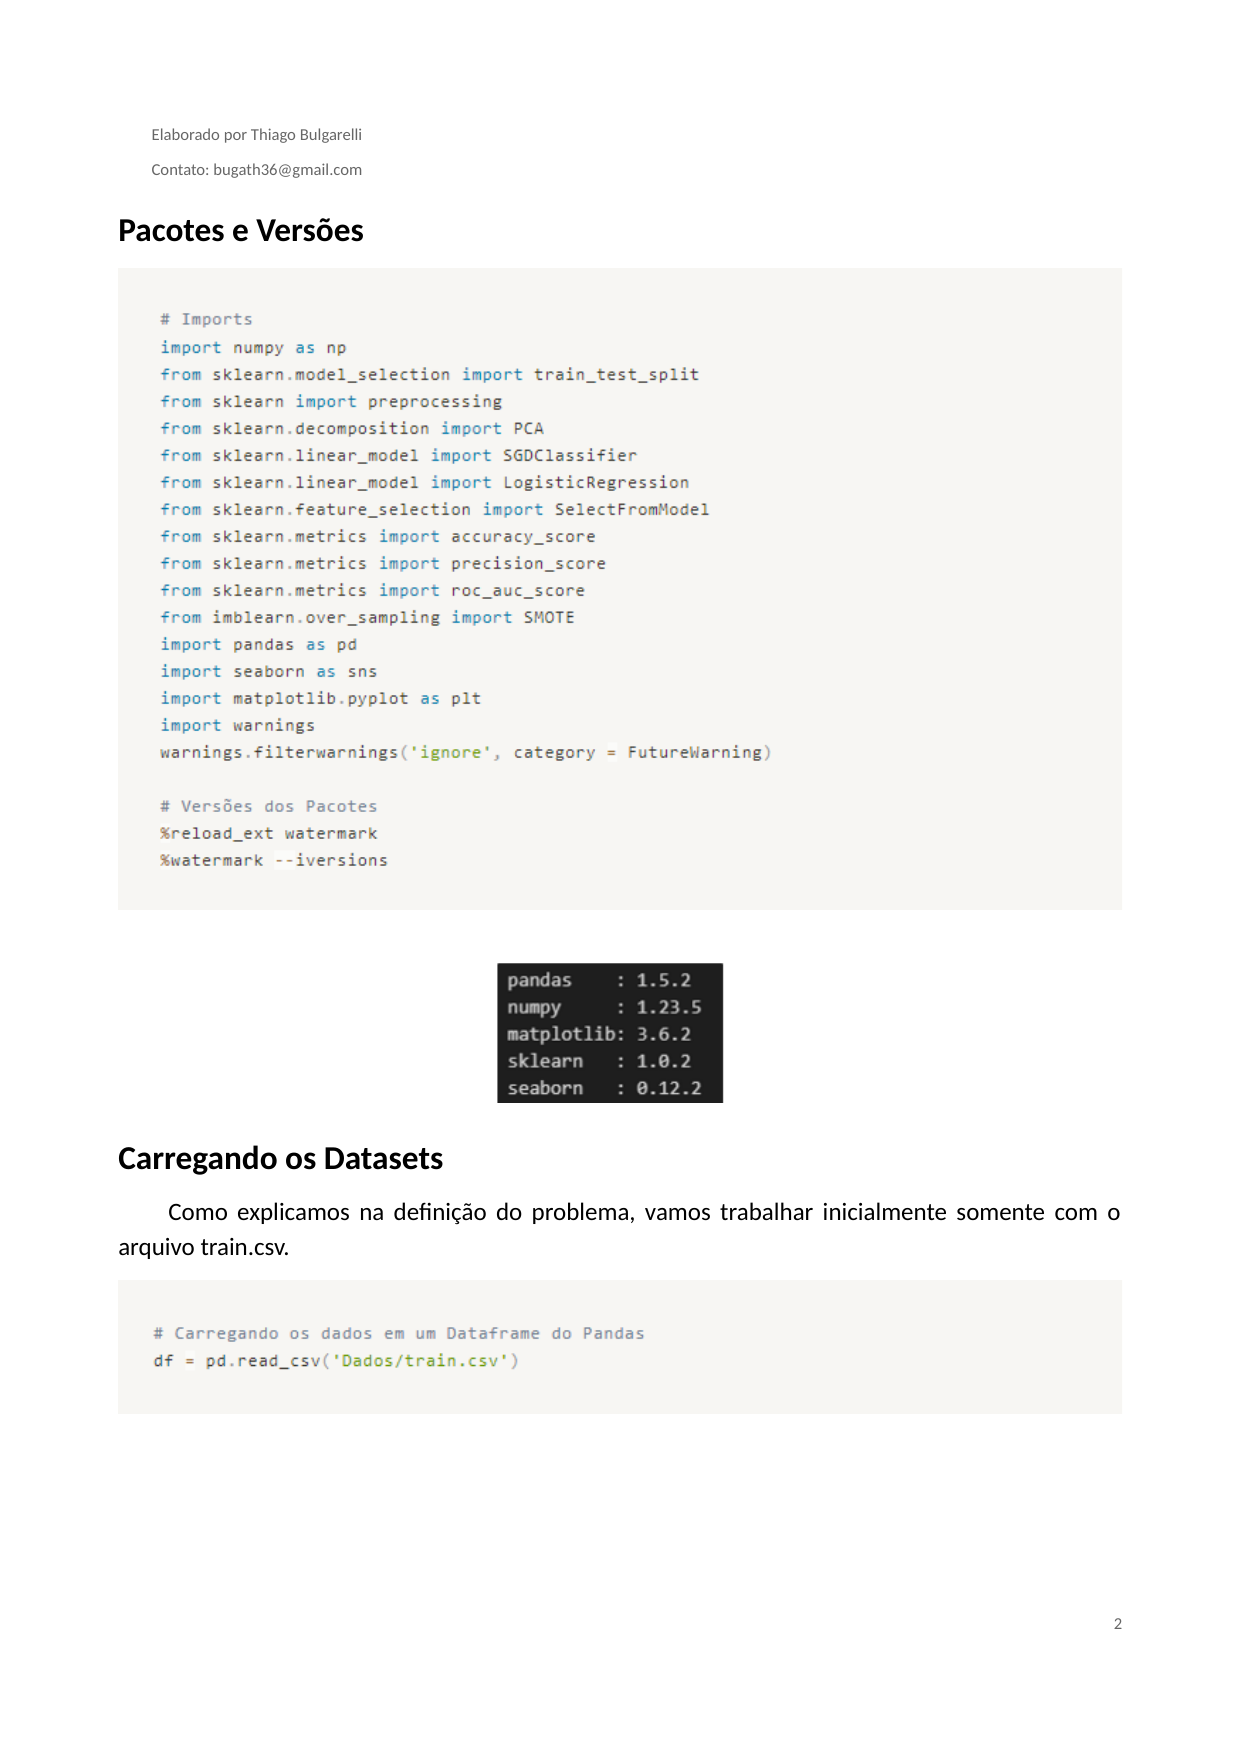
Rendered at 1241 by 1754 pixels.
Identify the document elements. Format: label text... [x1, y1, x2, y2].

text Como explicamos na definição do problema, vamos trabalhar inicialmente somente com o arquivo train.csv. [118, 1196, 1122, 1262]
subtitle Carregando os Datasets [118, 1137, 1122, 1178]
picture [118, 268, 1123, 910]
picture [118, 1280, 1123, 1414]
subtitle Pacotes e Versões [118, 209, 1122, 250]
